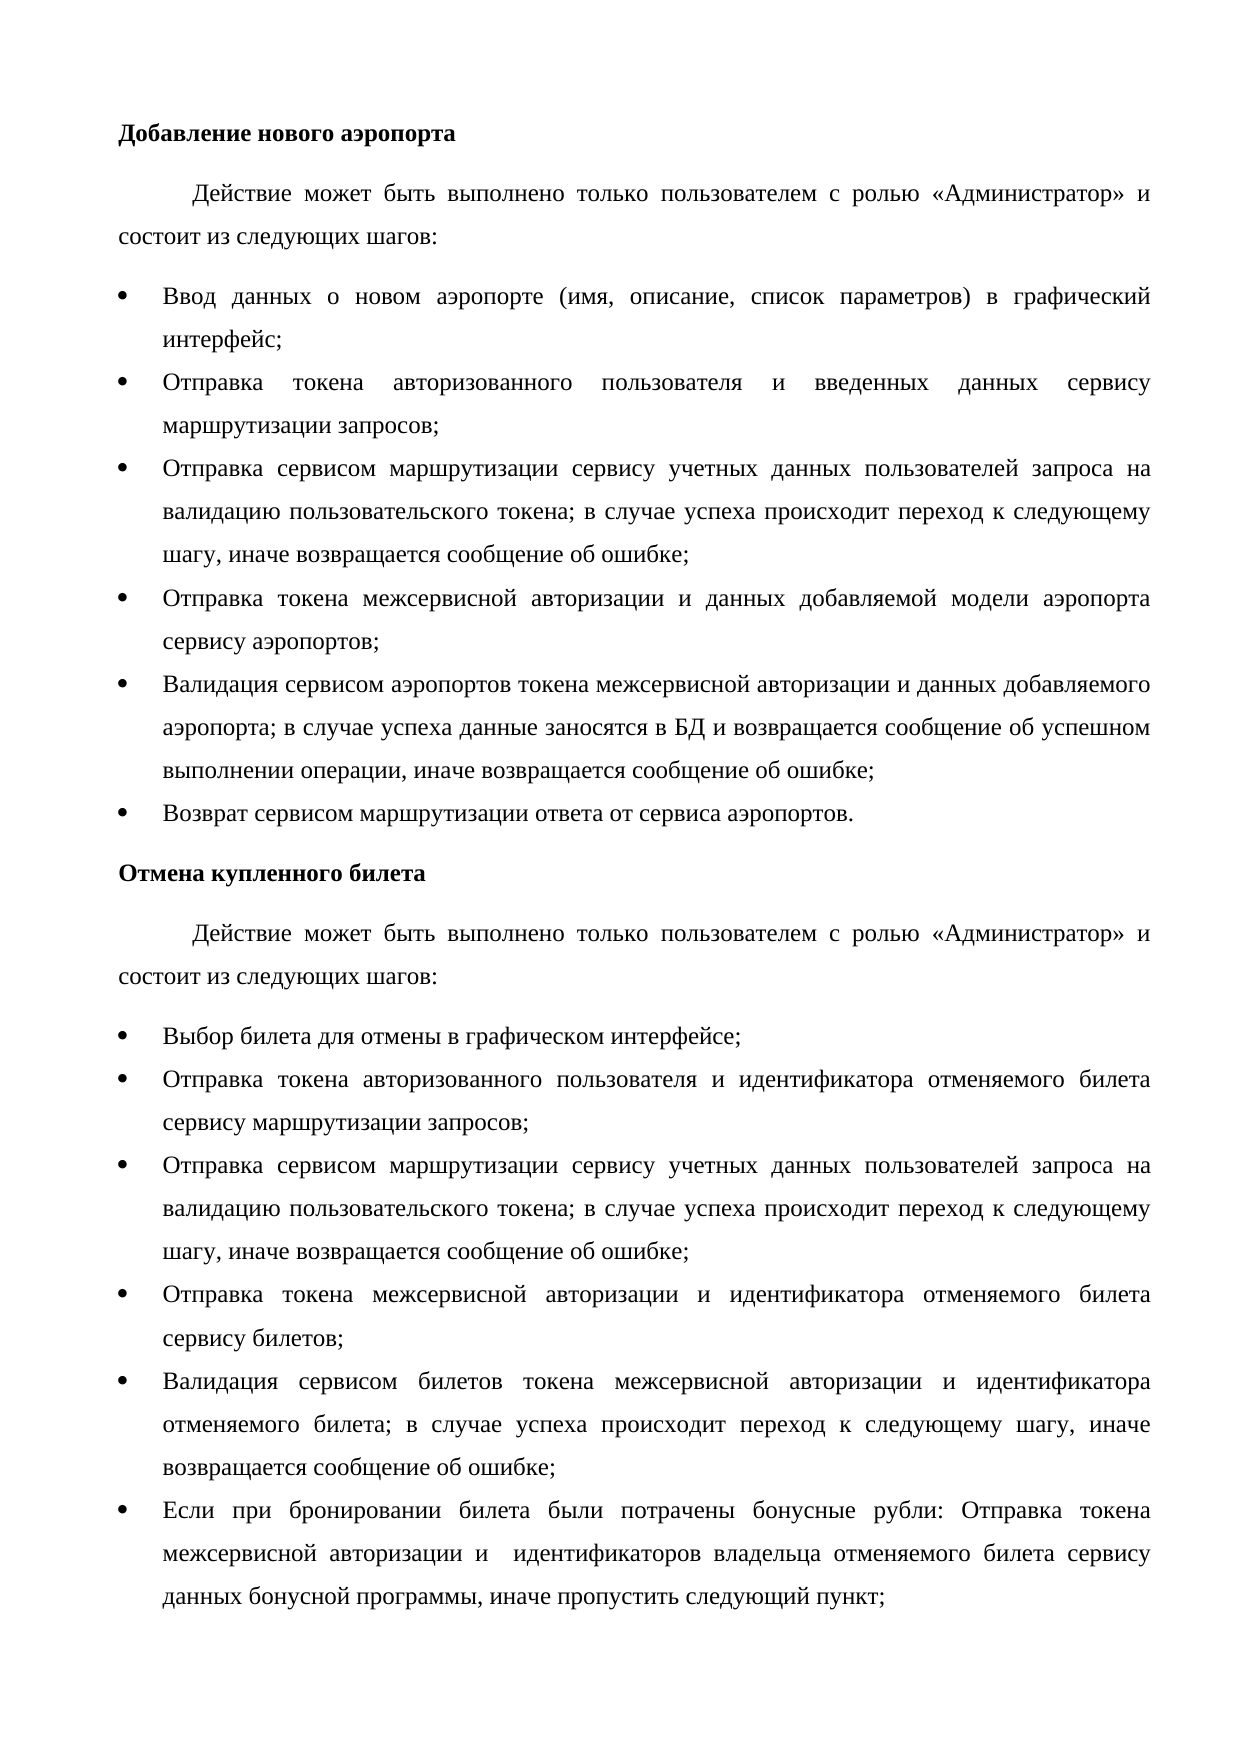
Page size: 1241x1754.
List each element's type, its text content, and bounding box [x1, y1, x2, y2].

text Действие может быть выполнено только пользователем с ролью «Администратор» и состоит из следующих шагов: [118, 918, 1152, 990]
list Если при бронировании билета были потрачены бонусные рубли: Отправка токена межсервисной авторизации и идентификаторов владельца отменяемого билета сервису данных бонусной программы, иначе пропустить следующий пункт; [118, 1495, 1152, 1610]
list Валидация сервисом билетов токена межсервисной авторизации и идентификатора отменяемого билета; в случае успеха происходит переход к следующему шагу, иначе возвращается сообщение об ошибке; [118, 1366, 1152, 1481]
text Отмена купленного билета [118, 858, 1152, 887]
text Действие может быть выполнено только пользователем с ролью «Администратор» и состоит из следующих шагов: [118, 178, 1152, 250]
text Добавление нового аэропорта [118, 118, 1152, 147]
list Выбор билета для отмены в графическом интерфейсе; [118, 1021, 1152, 1049]
list Отправка сервисом маршрутизации сервису учетных данных пользователей запроса на валидацию пользовательского токена; в случае успеха происходит переход к следующему шагу, иначе возвращается сообщение об ошибке; [118, 1150, 1152, 1265]
list Отправка токена межсервисной авторизации и данных добавляемой модели аэропорта сервису аэропортов; [118, 583, 1152, 654]
list Отправка сервисом маршрутизации сервису учетных данных пользователей запроса на валидацию пользовательского токена; в случае успеха происходит переход к следующему шагу, иначе возвращается сообщение об ошибке; [118, 453, 1152, 568]
list Отправка токена межсервисной авторизации и идентификатора отменяемого билета сервису билетов; [118, 1279, 1152, 1351]
list Ввод данных о новом аэропорте (имя, описание, список параметров) в графический интерфейс; [118, 281, 1152, 353]
list Отправка токена авторизованного пользователя и введенных данных сервису маршрутизации запросов; [118, 367, 1152, 439]
list Валидация сервисом аэропортов токена межсервисной авторизации и данных добавляемого аэропорта; в случае успеха данные заносятся в БД и возвращается сообщение об успешном выполнении операции, иначе возвращается сообщение об ошибке; [118, 669, 1152, 784]
list Отправка токена авторизованного пользователя и идентификатора отменяемого билета сервису маршрутизации запросов; [118, 1064, 1152, 1136]
list Возврат сервисом маршрутизации ответа от сервиса аэропортов. [118, 798, 1152, 827]
